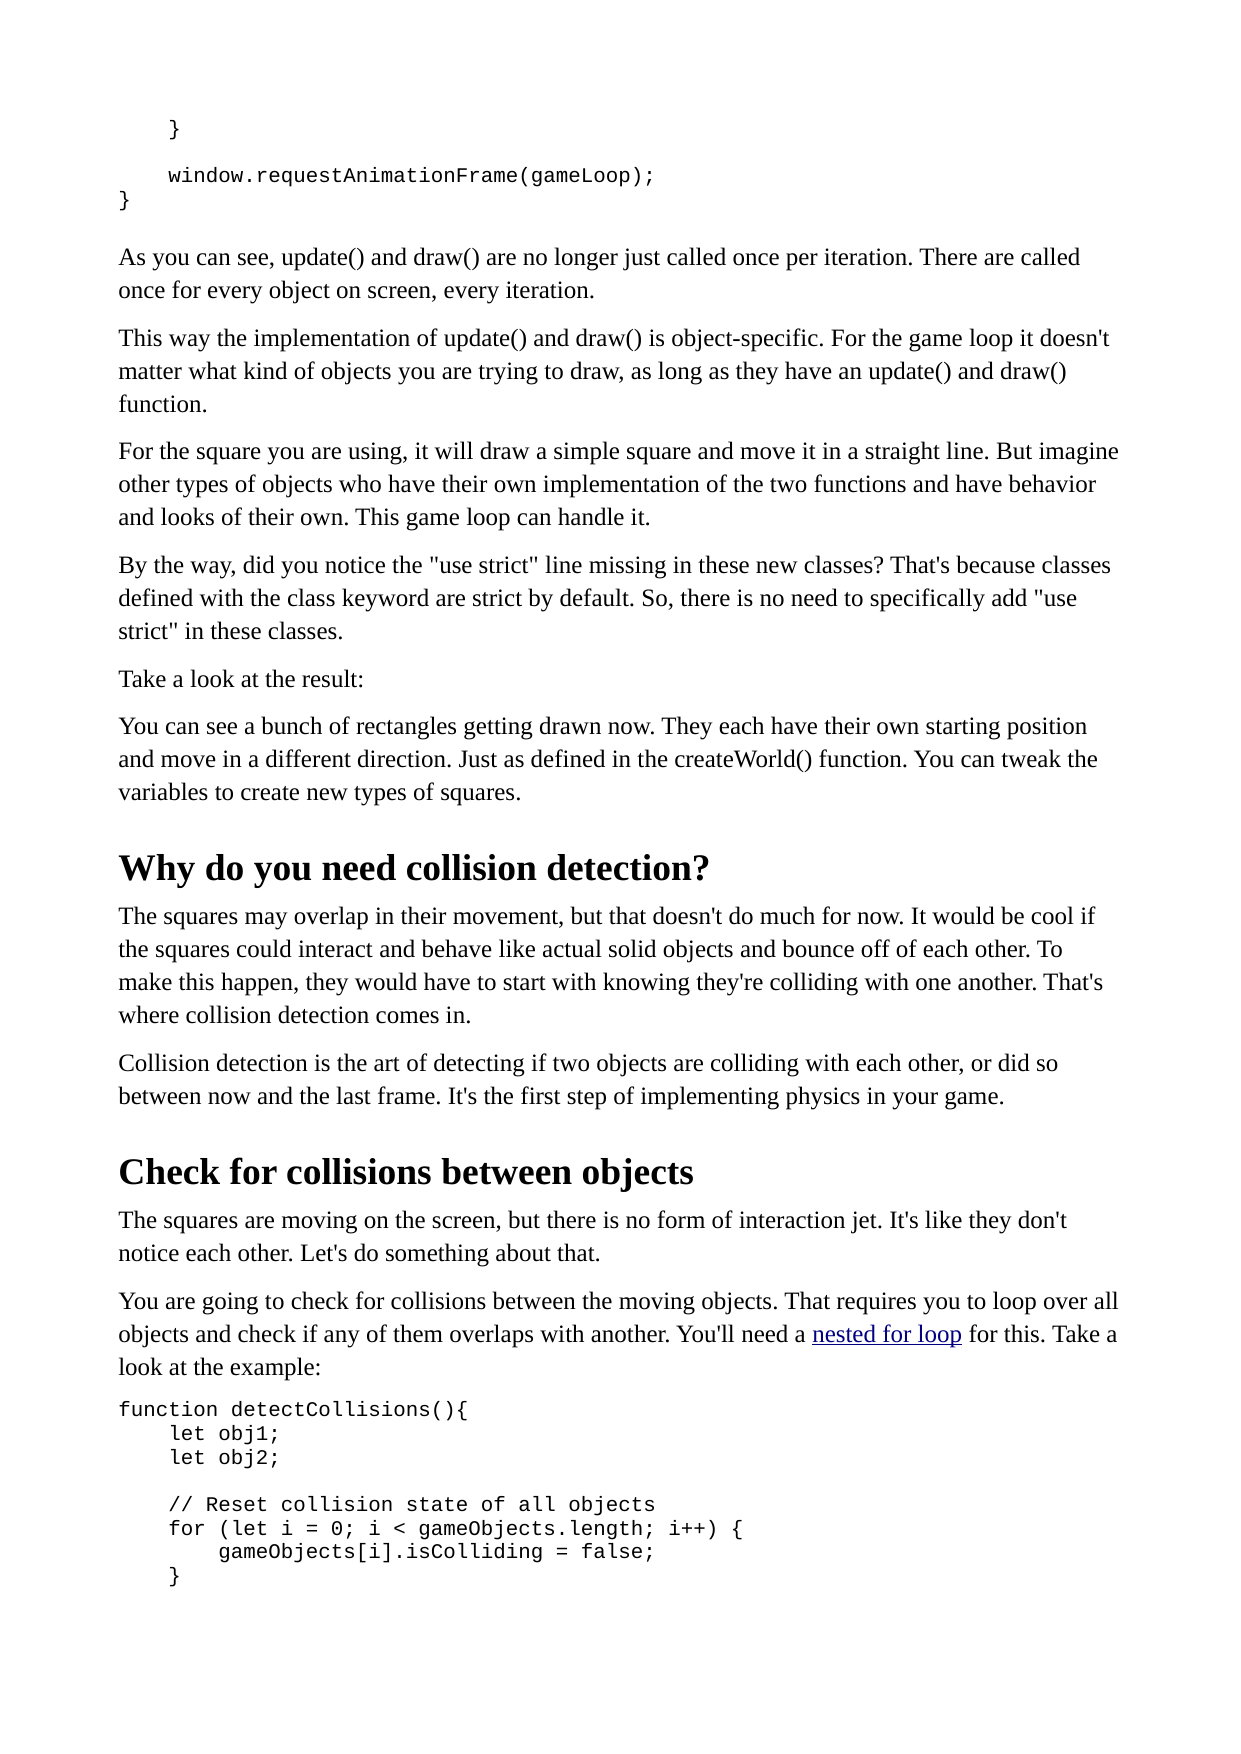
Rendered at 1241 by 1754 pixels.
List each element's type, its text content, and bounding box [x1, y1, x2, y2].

text let obj2; [118, 1447, 1122, 1470]
text let obj1; [118, 1423, 1122, 1447]
text } [118, 118, 1122, 142]
text The squares may overlap in their movement, but that doesn't do much for now. It would be cool if the squares could interact and behave like actual solid objects and bounce off of each other. To make this happen, they would have to start with knowing they're colliding with one another. That's where collision detection comes in. [118, 901, 1122, 1029]
text Take a look at the result: [118, 664, 1122, 692]
text This way the implementation of update() and draw() is object-specific. For the game loop it doesn't matter what kind of objects you are trying to draw, as long as they have an update() and draw() function. [118, 323, 1122, 418]
subtitle Why do you need collision detection? [118, 846, 1122, 889]
text You are going to check for collisions between the moving objects. That requires you to loop over all objects and check if any of them overlaps with another. You'll need a nested for loop for this. Take a look at the example: [118, 1286, 1122, 1381]
text window.requestAnimationFrame(gameLoop); [118, 165, 1122, 189]
text } [118, 189, 1122, 213]
text for (let i = 0; i < gameObjects.length; i++) { [118, 1518, 1122, 1541]
text You can see a bunch of rectangles getting drawn now. They each have their own starting position and move in a different direction. Just as defined in the createWorld() function. You can tweak the variables to create new types of squares. [118, 711, 1122, 806]
text gameObjects[i].isColliding = false; [118, 1541, 1122, 1565]
subtitle Check for collisions between objects [118, 1149, 1122, 1193]
text The squares are moving on the screen, but there is no form of interaction jet. It's like they don't notice each other. Let's do something about that. [118, 1205, 1122, 1267]
text function detectCollisions(){ [118, 1399, 1122, 1423]
text // Reset collision state of all objects [118, 1494, 1122, 1518]
text By the way, did you notice the "use strict" line missing in these new classes? That's because classes defined with the class keyword are strict by default. So, there is no need to specifically add "use strict" in these classes. [118, 550, 1122, 645]
text } [118, 1565, 1122, 1589]
text For the square you are using, it will draw a simple square and move it in a straight line. But imagine other types of objects who have their own implementation of the two functions and have behavior and looks of their own. This game loop can handle it. [118, 436, 1122, 531]
text Collision detection is the art of detecting if two objects are colliding with each other, or did so between now and the last frame. It's the first step of implementing physics in your game. [118, 1048, 1122, 1110]
text As you can see, update() and draw() are no longer just called once per iteration. There are called once for every object on screen, every iteration. [118, 242, 1122, 304]
